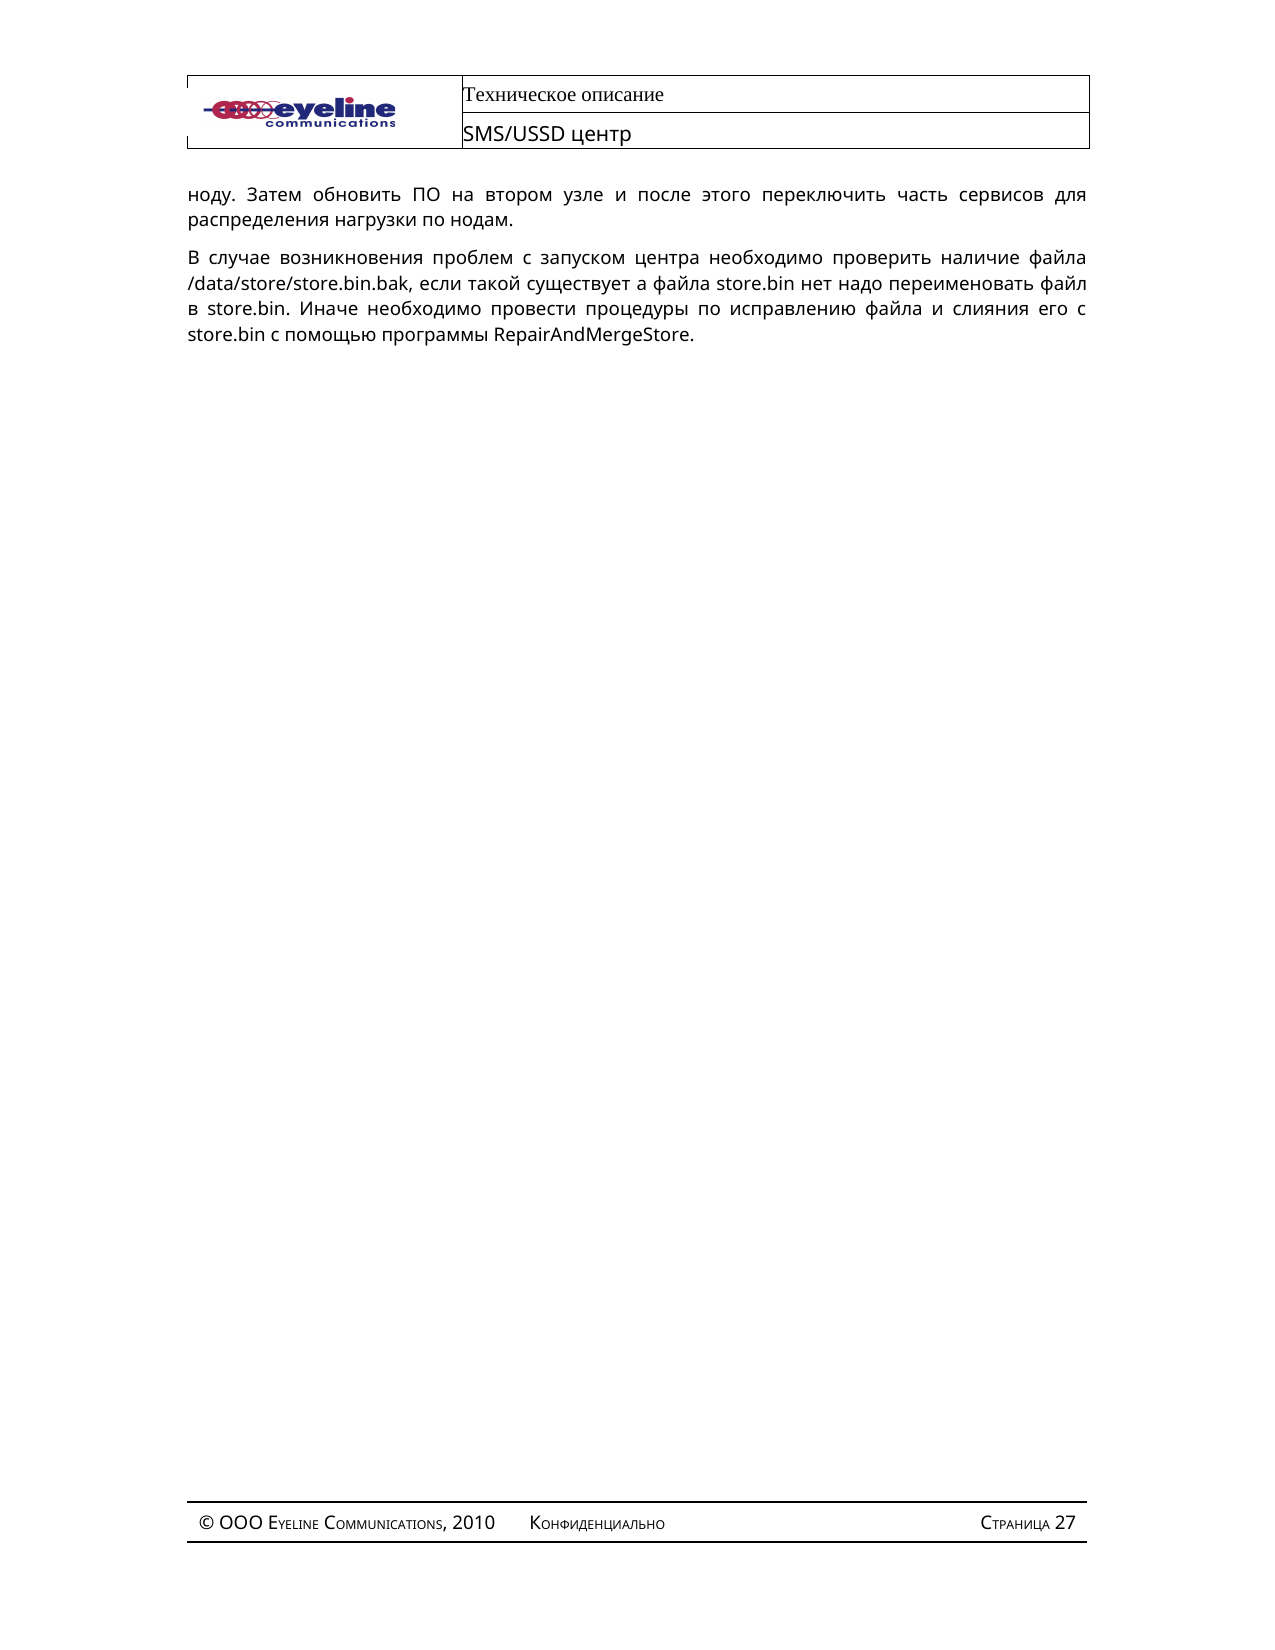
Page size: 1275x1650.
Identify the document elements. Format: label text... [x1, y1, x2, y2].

text В случае возникновения проблем с запуском центра необходимо проверить наличие файла /data/store/store.bin.bak, если такой существует а файла store.bin нет надо переименовать файл в store.bin. Иначе необходимо провести процедуры по исправлению файла и слияния его с store.bin с помощью программы RepairAndMergeStore. [187, 245, 1088, 347]
text ноду. Затем обновить ПО на втором узле и после этого переключить часть сервисов для распределения нагрузки по нодам. [187, 181, 1088, 232]
picture [203, 97, 396, 127]
